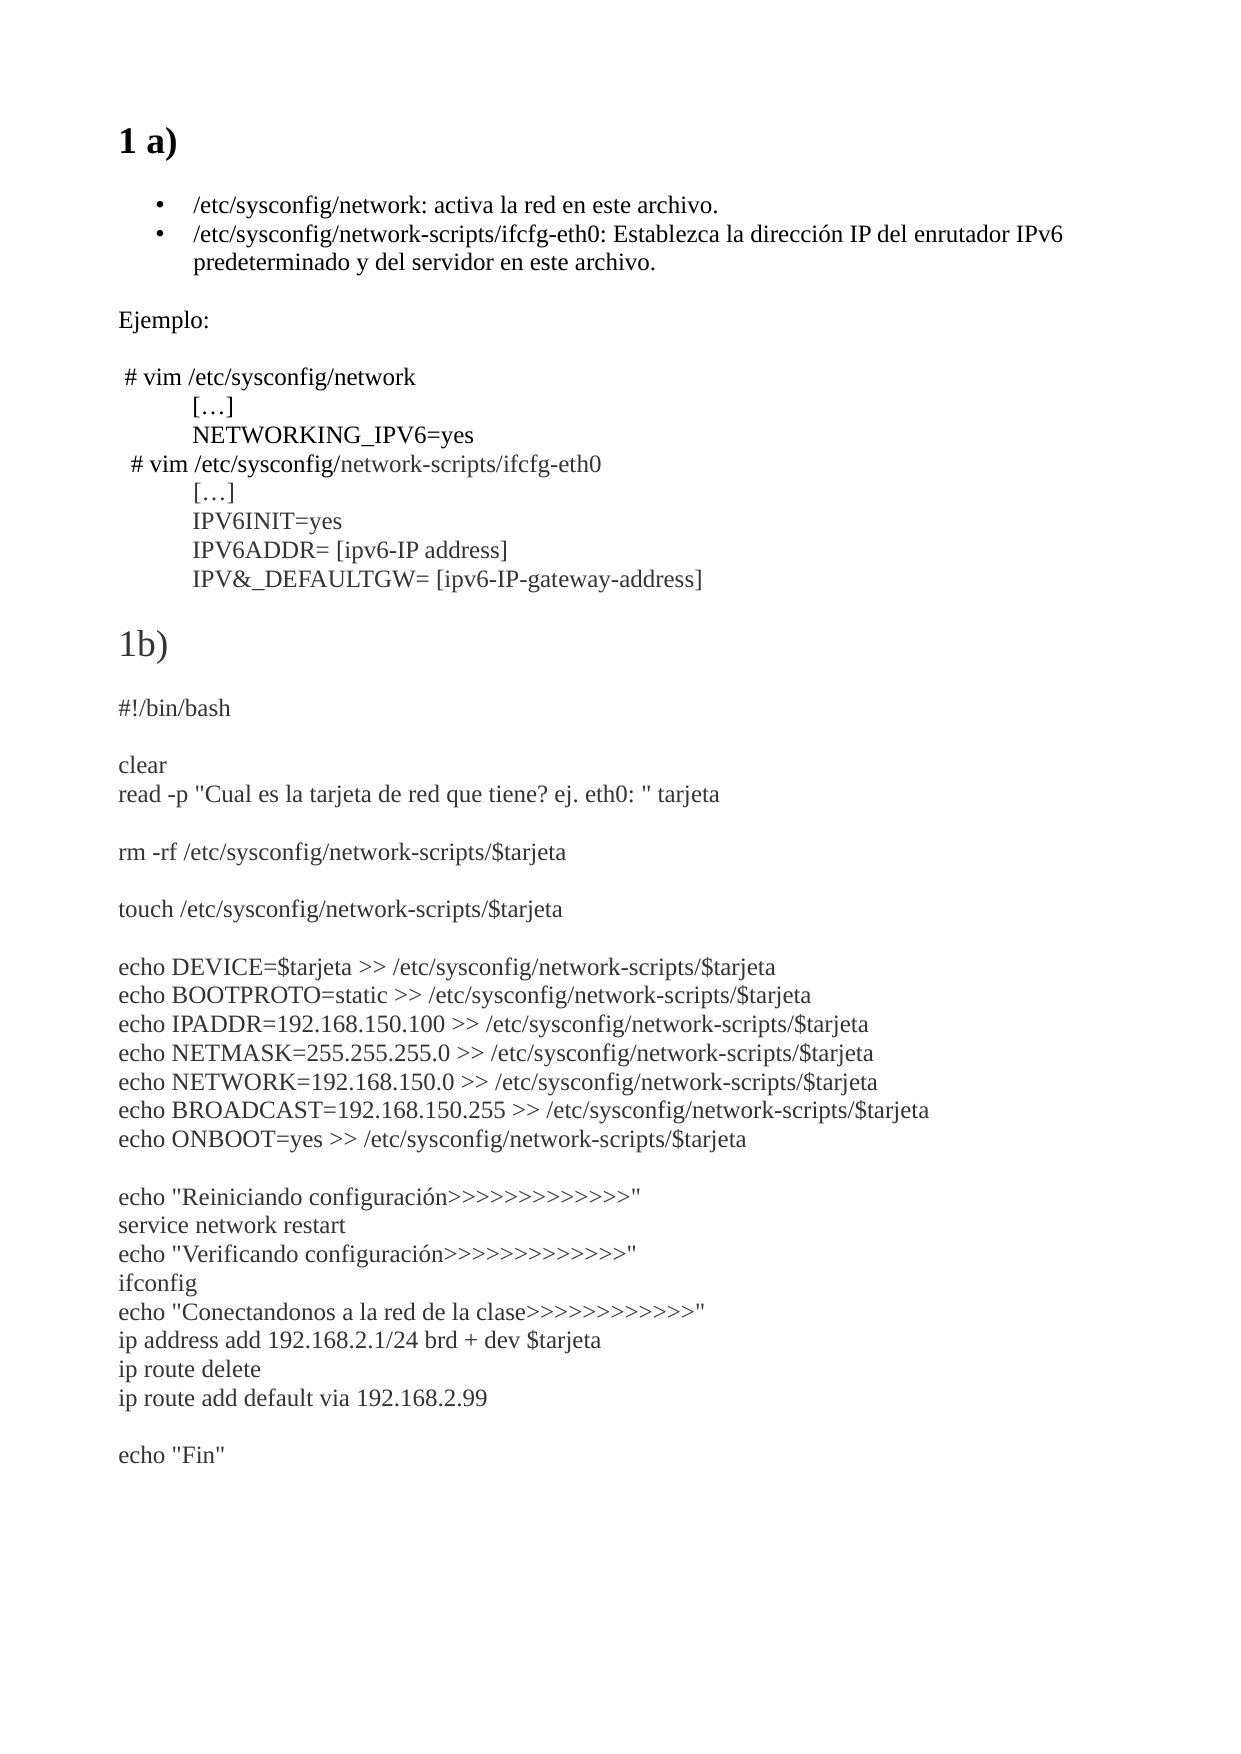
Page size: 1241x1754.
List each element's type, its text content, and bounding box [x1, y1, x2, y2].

text read -p "Cual es la tarjeta de red que tiene? ej. eth0: " tarjeta [118, 779, 1122, 808]
text ip route add default via 192.168.2.99 [118, 1383, 1122, 1412]
text IPV6INIT=yes [118, 506, 1122, 535]
text 1b) [118, 621, 1122, 664]
text rm -rf /etc/sysconfig/network-scripts/$tarjeta [118, 837, 1122, 866]
text service network restart [118, 1211, 1122, 1239]
text NETWORKING_IPV6=yes [118, 420, 1122, 449]
text echo DEVICE=$tarjeta >> /etc/sysconfig/network-scripts/$tarjeta [118, 952, 1122, 981]
text #!/bin/bash [118, 693, 1122, 722]
text echo "Verificando configuración>>>>>>>>>>>>>" [118, 1239, 1122, 1268]
text IPV&_DEFAULTGW= [ipv6-IP-gateway-address] [118, 564, 1122, 592]
text ip address add 192.168.2.1/24 brd + dev $tarjeta [118, 1326, 1122, 1354]
text # vim /etc/sysconfig/network-scripts/ifcfg-eth0 [118, 449, 1122, 477]
text echo "Conectandonos a la red de la clase>>>>>>>>>>>>" [118, 1297, 1122, 1326]
text echo "Reiniciando configuración>>>>>>>>>>>>>" [118, 1182, 1122, 1211]
text echo BROADCAST=192.168.150.255 >> /etc/sysconfig/network-scripts/$tarjeta [118, 1096, 1122, 1124]
list /etc/sysconfig/network: activa la red en este archivo. [156, 190, 1122, 219]
text touch /etc/sysconfig/network-scripts/$tarjeta [118, 894, 1122, 923]
text echo BOOTPROTO=static >> /etc/sysconfig/network-scripts/$tarjeta [118, 981, 1122, 1009]
text ifconfig [118, 1268, 1122, 1297]
text IPV6ADDR= [ipv6-IP address] [118, 535, 1122, 564]
text ip route delete [118, 1354, 1122, 1383]
text 1 a) [118, 118, 1122, 161]
text echo ONBOOT=yes >> /etc/sysconfig/network-scripts/$tarjeta [118, 1124, 1122, 1153]
list /etc/sysconfig/network-scripts/ifcfg-eth0: Establezca la dirección IP del enrutador IPv6 predeterminado y del servidor en este archivo. [156, 219, 1122, 276]
text echo NETWORK=192.168.150.0 >> /etc/sysconfig/network-scripts/$tarjeta [118, 1067, 1122, 1096]
text echo IPADDR=192.168.150.100 >> /etc/sysconfig/network-scripts/$tarjeta [118, 1009, 1122, 1038]
text […] [118, 391, 1122, 420]
text echo NETMASK=255.255.255.0 >> /etc/sysconfig/network-scripts/$tarjeta [118, 1038, 1122, 1067]
text […] [118, 477, 1122, 506]
text # vim /etc/sysconfig/network [118, 362, 1122, 391]
text echo "Fin" [118, 1441, 1122, 1469]
text clear [118, 751, 1122, 779]
text Ejemplo: [118, 305, 1122, 334]
